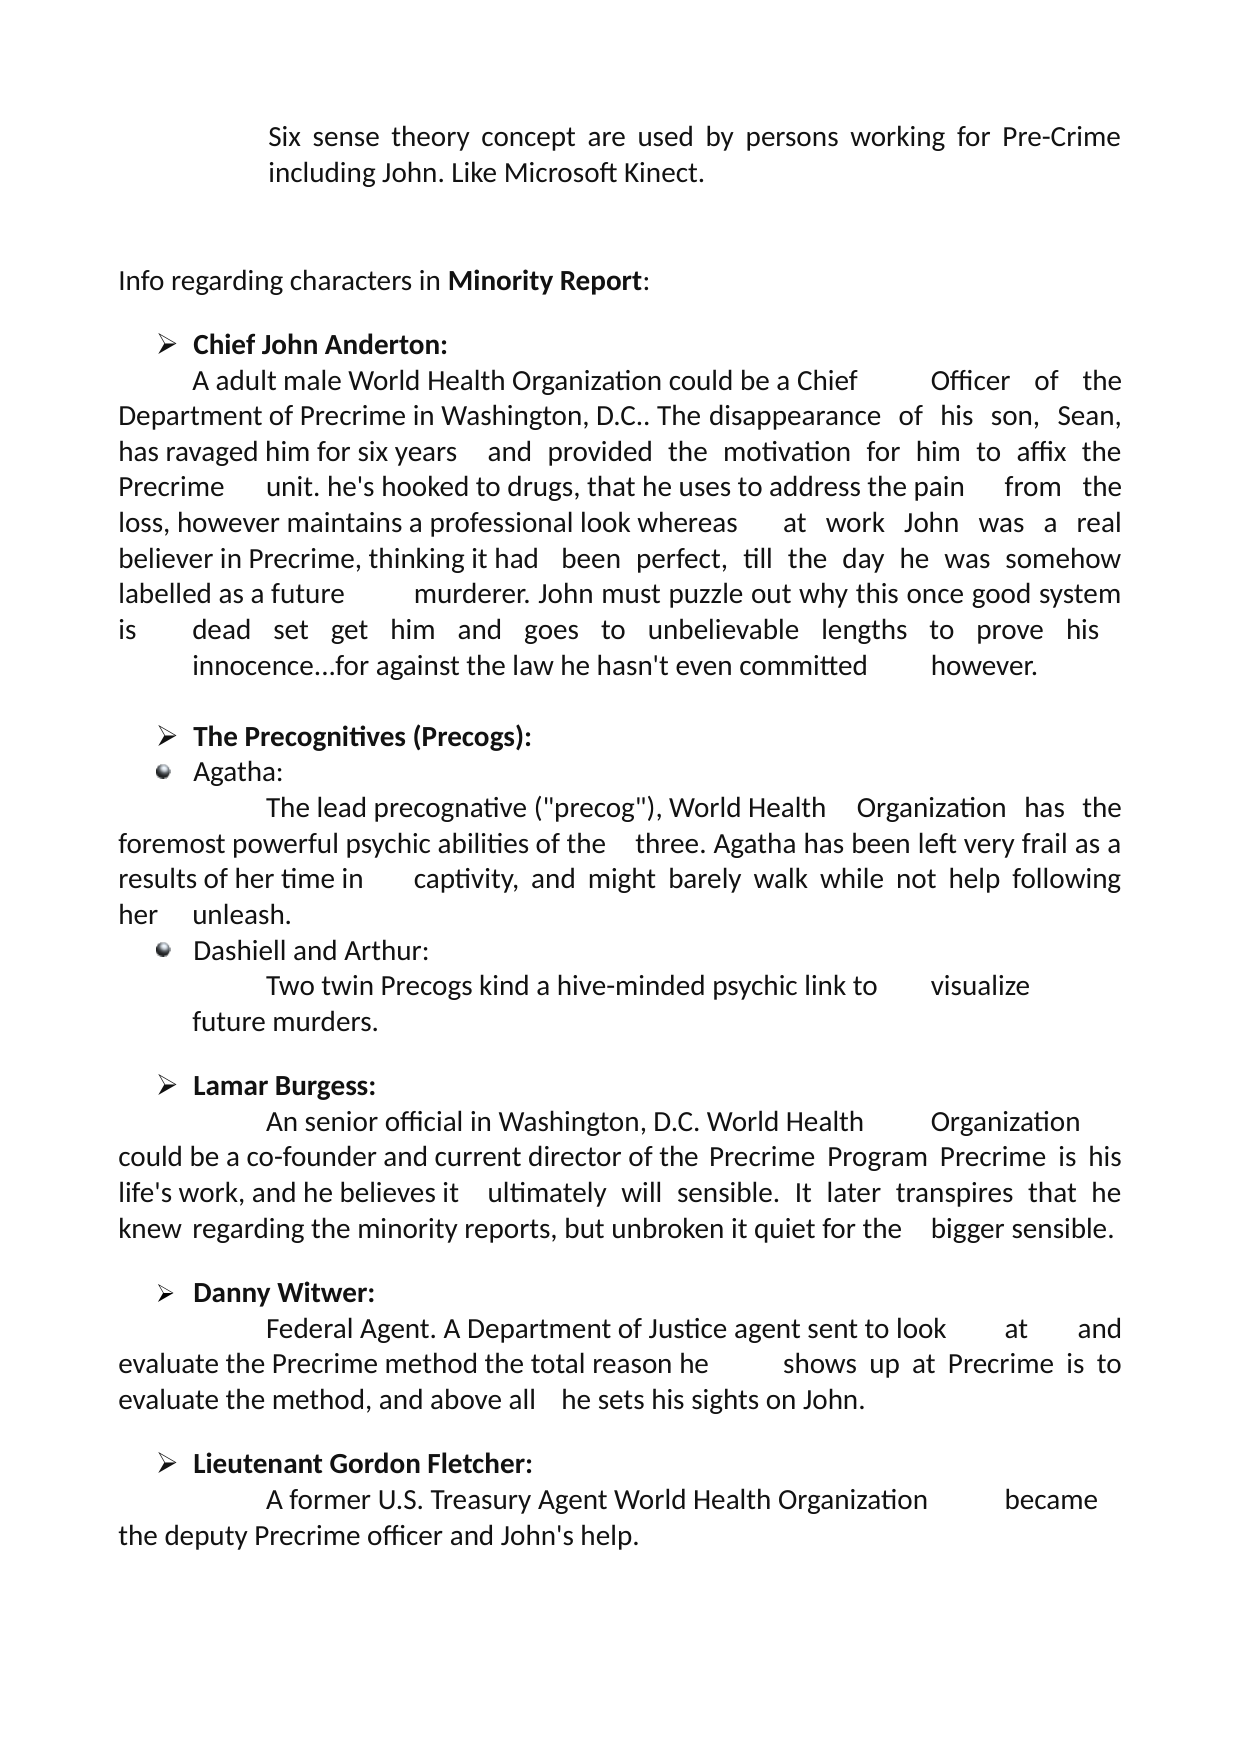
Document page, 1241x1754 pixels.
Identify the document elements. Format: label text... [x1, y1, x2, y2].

list The Precognitives (Precogs): [156, 718, 1122, 753]
list Lamar Burgess: [156, 1067, 1122, 1103]
text The lead precognative ("precog"), World Health Organization has the foremost powerful psychic abilities of the three. Agatha has been left very frail as a results of her time in captivity, and might barely walk while not help following her unleash. [118, 789, 1122, 932]
text A former U.S. Treasury Agent World Health Organization became the deputy Precrime officer and John's help. [118, 1481, 1122, 1552]
list Danny Witwer: [156, 1274, 1122, 1310]
text A adult male World Health Organization could be a Chief Officer of the Department of Precrime in Washington, D.C.. The disappearance of his son, Sean, has ravaged him for six years and provided the motivation for him to affix the Precrime unit. he's hooked to drugs, that he uses to address the pain from the loss, however maintains a professional look whereas at work John was a real believer in Precrime, thinking it had been perfect, till the day he was somehow labelled as a future murderer. John must puzzle out why this once good system is dead set get him and goes to unbelievable lengths to prove his innocence...for against the law he hasn't even committed however. [118, 362, 1122, 682]
picture [156, 942, 171, 957]
text Federal Agent. A Department of Justice agent sent to look at and evaluate the Precrime method the total reason he shows up at Precrime is to evaluate the method, and above all he sets his sights on John. [118, 1310, 1122, 1417]
text An senior official in Washington, D.C. World Health Organization could be a co-founder and current director of the Precrime Program Precrime is his life's work, and he believes it ultimately will sensible. It later transpires that he knew regarding the minority reports, but unbroken it quiet for the bigger sensible. [118, 1103, 1122, 1245]
text Two twin Precogs kind a hive-minded psychic link to visualize future murders. [118, 967, 1122, 1038]
picture [156, 764, 171, 779]
text Info regarding characters in Minority Report: [118, 262, 1122, 297]
list Dashiell and Arthur: [156, 932, 1122, 967]
list Lieutenant Gordon Fletcher: [156, 1445, 1122, 1481]
list Chief John Anderton: [156, 326, 1122, 362]
list Agatha: [156, 753, 1122, 789]
list Six sense theory concept are used by persons working for Pre-Crime including John. Like Microsoft Kinect. [231, 118, 1122, 189]
